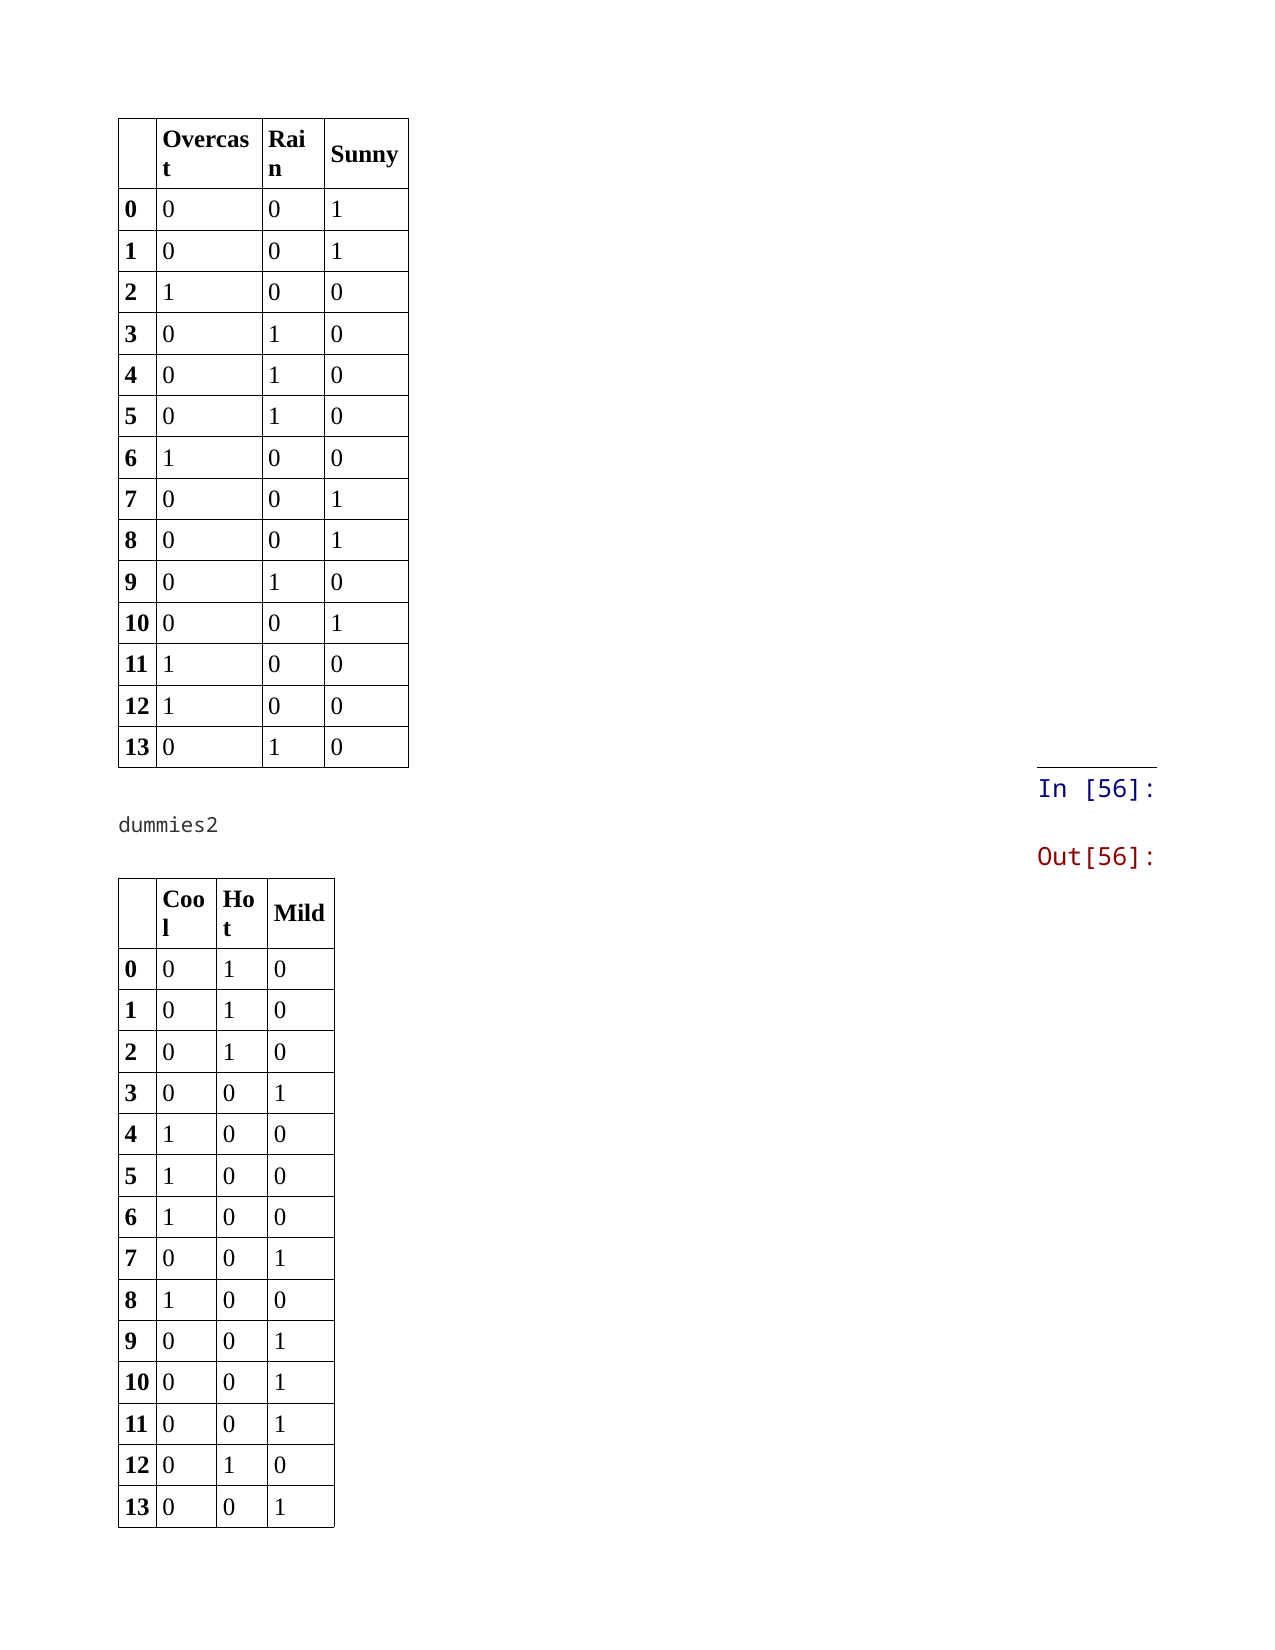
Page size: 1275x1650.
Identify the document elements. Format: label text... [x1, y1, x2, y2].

table_cell 10 [119, 1362, 156, 1402]
table_header Sunny [325, 119, 408, 188]
table_cell 0 [157, 949, 216, 989]
table_cell 0 [217, 1280, 267, 1320]
table_cell 1 [268, 1238, 334, 1278]
table_cell 1 [263, 313, 324, 354]
table_cell 1 [157, 1280, 216, 1320]
table_cell 0 [157, 1486, 216, 1527]
table_header [119, 879, 156, 948]
table_cell 0 [268, 1280, 334, 1320]
table_cell 0 [157, 1445, 216, 1485]
table_cell 0 [217, 1155, 267, 1196]
table_cell 1 [157, 272, 262, 312]
table_header Cool [157, 879, 216, 948]
table_cell 7 [119, 1238, 156, 1278]
table_cell 0 [119, 189, 156, 229]
table_header Hot [217, 879, 267, 948]
table_cell 1 [217, 990, 267, 1030]
table_header [119, 119, 156, 188]
table_cell 0 [263, 189, 324, 229]
table_cell 0 [268, 1155, 334, 1196]
table_cell 13 [119, 727, 156, 767]
table_header Rain [263, 119, 324, 188]
table_cell 1 [268, 1404, 334, 1444]
table_cell 5 [119, 396, 156, 436]
table_cell 1 [268, 1321, 334, 1361]
table_cell 1 [157, 686, 262, 726]
table_cell 1 [268, 1486, 334, 1527]
table_header Overcast [157, 119, 262, 188]
table_cell 1 [157, 1197, 216, 1237]
table_cell 0 [263, 644, 324, 684]
table_cell 0 [217, 1238, 267, 1278]
table_cell 11 [119, 1404, 156, 1444]
table_cell 1 [325, 603, 408, 643]
table_cell 0 [157, 1404, 216, 1444]
table_cell 0 [157, 231, 262, 271]
text dummies2 [118, 810, 1157, 838]
table_cell 0 [325, 437, 408, 478]
table_cell 0 [157, 1321, 216, 1361]
table_cell 0 [263, 603, 324, 643]
table_cell 0 [263, 479, 324, 519]
table_cell 0 [157, 1238, 216, 1278]
table_cell 1 [119, 231, 156, 271]
table_cell 0 [217, 1362, 267, 1402]
table_cell 0 [325, 727, 408, 767]
table_cell 8 [119, 1280, 156, 1320]
table_cell 0 [325, 355, 408, 395]
table_cell 2 [119, 272, 156, 312]
table_cell 1 [325, 189, 408, 229]
table_cell 0 [268, 1114, 334, 1154]
table_cell 10 [119, 603, 156, 643]
table_cell 5 [119, 1155, 156, 1196]
table_cell 1 [119, 990, 156, 1030]
table_cell 0 [217, 1197, 267, 1237]
table_cell 1 [217, 949, 267, 989]
table_cell 1 [157, 1114, 216, 1154]
table_cell 1 [325, 520, 408, 560]
table_cell 6 [119, 1197, 156, 1237]
table_cell 0 [268, 1031, 334, 1072]
table_cell 0 [217, 1073, 267, 1113]
table_cell 0 [217, 1114, 267, 1154]
table_cell 9 [119, 561, 156, 602]
table_cell 0 [157, 727, 262, 767]
table_cell 3 [119, 1073, 156, 1113]
table_cell 0 [157, 479, 262, 519]
table_cell 0 [325, 313, 408, 354]
table_cell 11 [119, 644, 156, 684]
table_cell 0 [263, 437, 324, 478]
table_cell 0 [157, 1362, 216, 1402]
table_cell 0 [157, 313, 262, 354]
table_cell 1 [157, 437, 262, 478]
table_cell 6 [119, 437, 156, 478]
table_cell 12 [119, 686, 156, 726]
table_cell 0 [325, 272, 408, 312]
table_cell 0 [157, 355, 262, 395]
table_cell 1 [263, 561, 324, 602]
table_cell 0 [268, 990, 334, 1030]
table_cell 1 [217, 1031, 267, 1072]
table_cell 13 [119, 1486, 156, 1527]
table_cell 0 [217, 1486, 267, 1527]
table_cell 0 [263, 272, 324, 312]
table_cell 0 [263, 231, 324, 271]
table_cell 0 [157, 189, 262, 229]
table_cell 0 [263, 520, 324, 560]
table_cell 0 [325, 561, 408, 602]
table_cell 0 [325, 644, 408, 684]
table_cell 0 [119, 949, 156, 989]
table_cell 2 [119, 1031, 156, 1072]
table_cell 0 [157, 990, 216, 1030]
table_cell 1 [268, 1073, 334, 1113]
table_cell 1 [157, 644, 262, 684]
table_cell 1 [325, 479, 408, 519]
table_cell 4 [119, 355, 156, 395]
table_cell 0 [268, 1445, 334, 1485]
table_cell 1 [325, 231, 408, 271]
table_cell 0 [157, 561, 262, 602]
table_cell 0 [325, 396, 408, 436]
table_cell 1 [268, 1362, 334, 1402]
table_cell 0 [157, 1073, 216, 1113]
table_cell 0 [217, 1404, 267, 1444]
text In [56]: [118, 767, 1157, 804]
table_cell 3 [119, 313, 156, 354]
table_cell 0 [217, 1321, 267, 1361]
table_cell 12 [119, 1445, 156, 1485]
table_cell 0 [157, 520, 262, 560]
table_cell 1 [157, 1155, 216, 1196]
table_cell 7 [119, 479, 156, 519]
table_cell 0 [268, 949, 334, 989]
table_cell 1 [263, 396, 324, 436]
table_cell 8 [119, 520, 156, 560]
table_cell 0 [268, 1197, 334, 1237]
table_cell 1 [217, 1445, 267, 1485]
table_cell 0 [325, 686, 408, 726]
table_cell 0 [157, 1031, 216, 1072]
table_cell 4 [119, 1114, 156, 1154]
table_cell 9 [119, 1321, 156, 1361]
table_cell 0 [157, 603, 262, 643]
table_header Mild [268, 879, 334, 948]
table_cell 1 [263, 355, 324, 395]
table_cell 0 [263, 686, 324, 726]
text Out[56]: [118, 838, 1157, 872]
table_cell 1 [263, 727, 324, 767]
table_cell 0 [157, 396, 262, 436]
